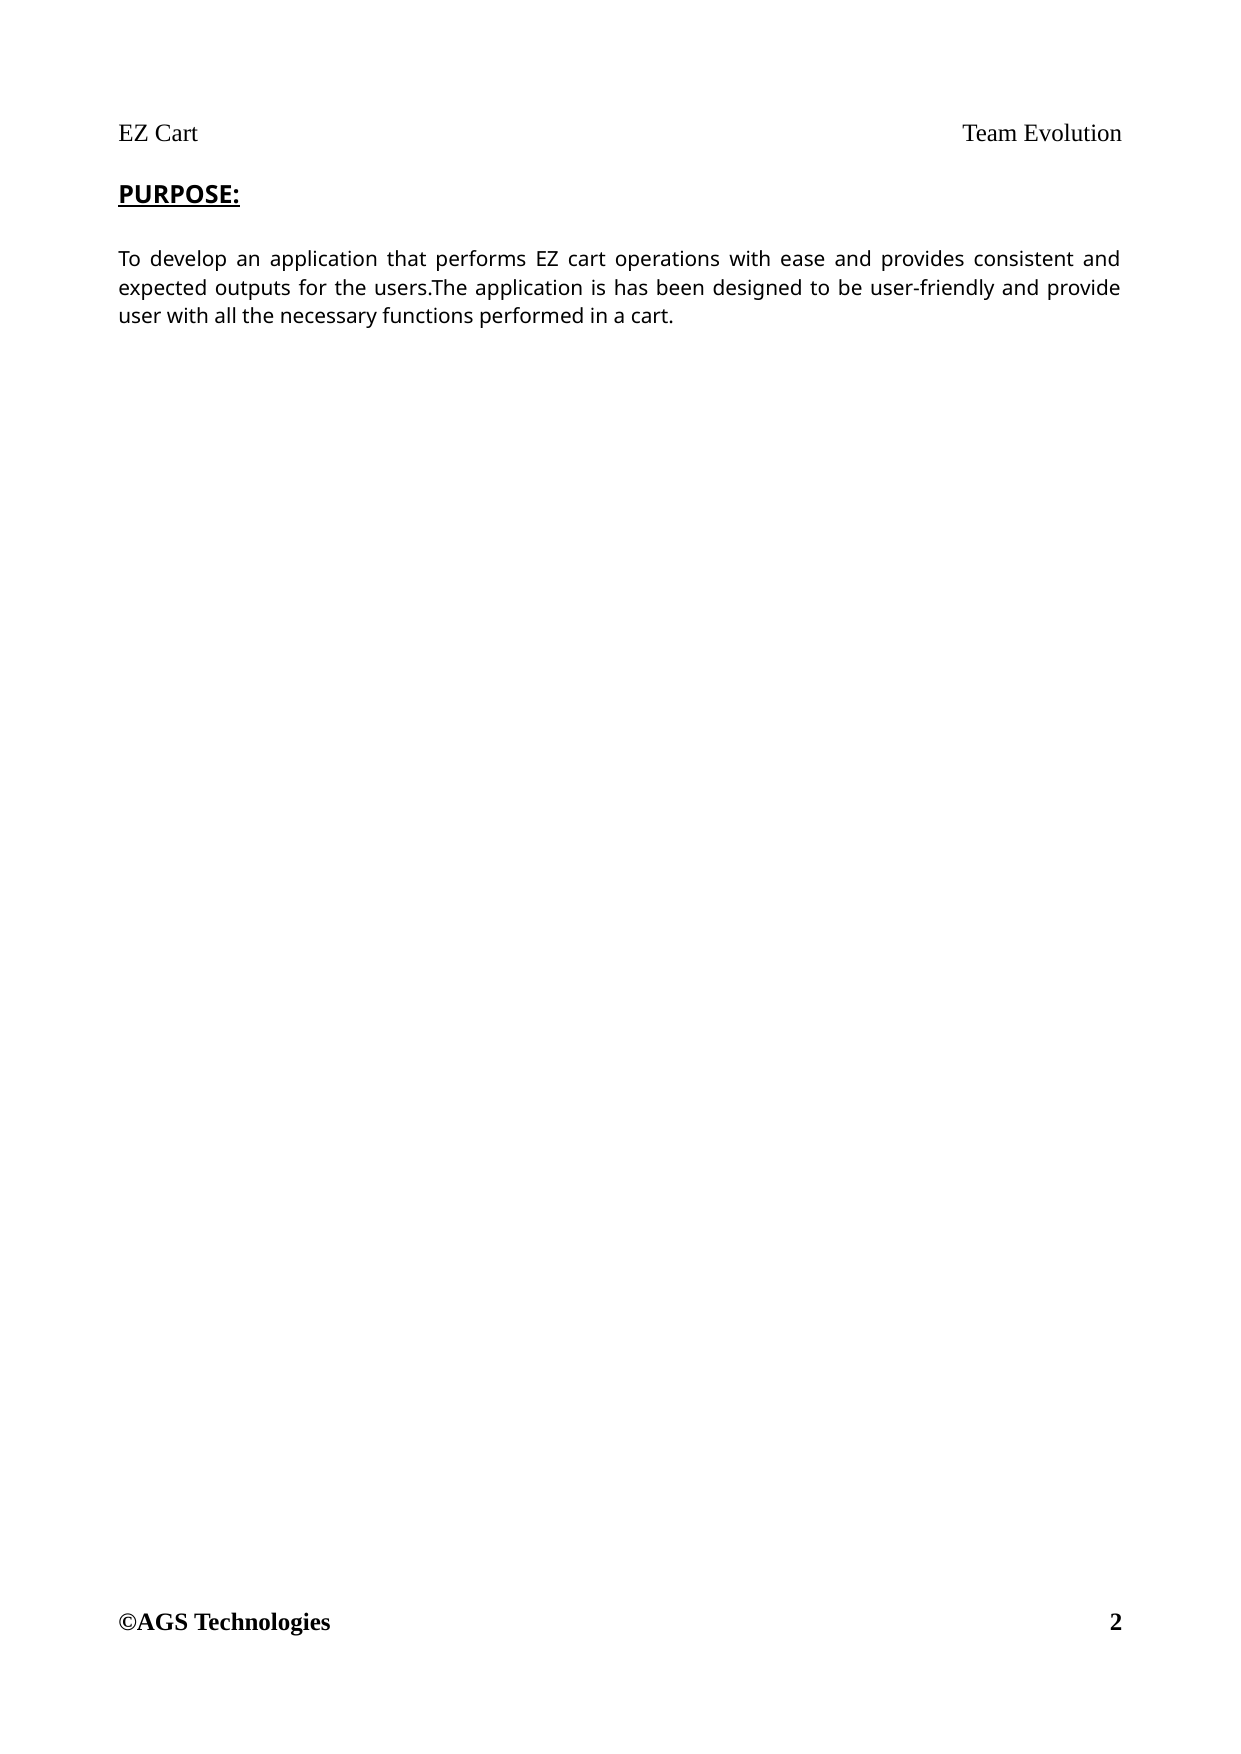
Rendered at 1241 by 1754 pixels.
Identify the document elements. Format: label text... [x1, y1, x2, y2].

text To develop an application that performs EZ cart operations with ease and provides consistent and expected outputs for the users.The application is has been designed to be user-friendly and provide user with all the necessary functions performed in a cart. [118, 244, 1122, 330]
text PURPOSE: [118, 176, 1122, 210]
